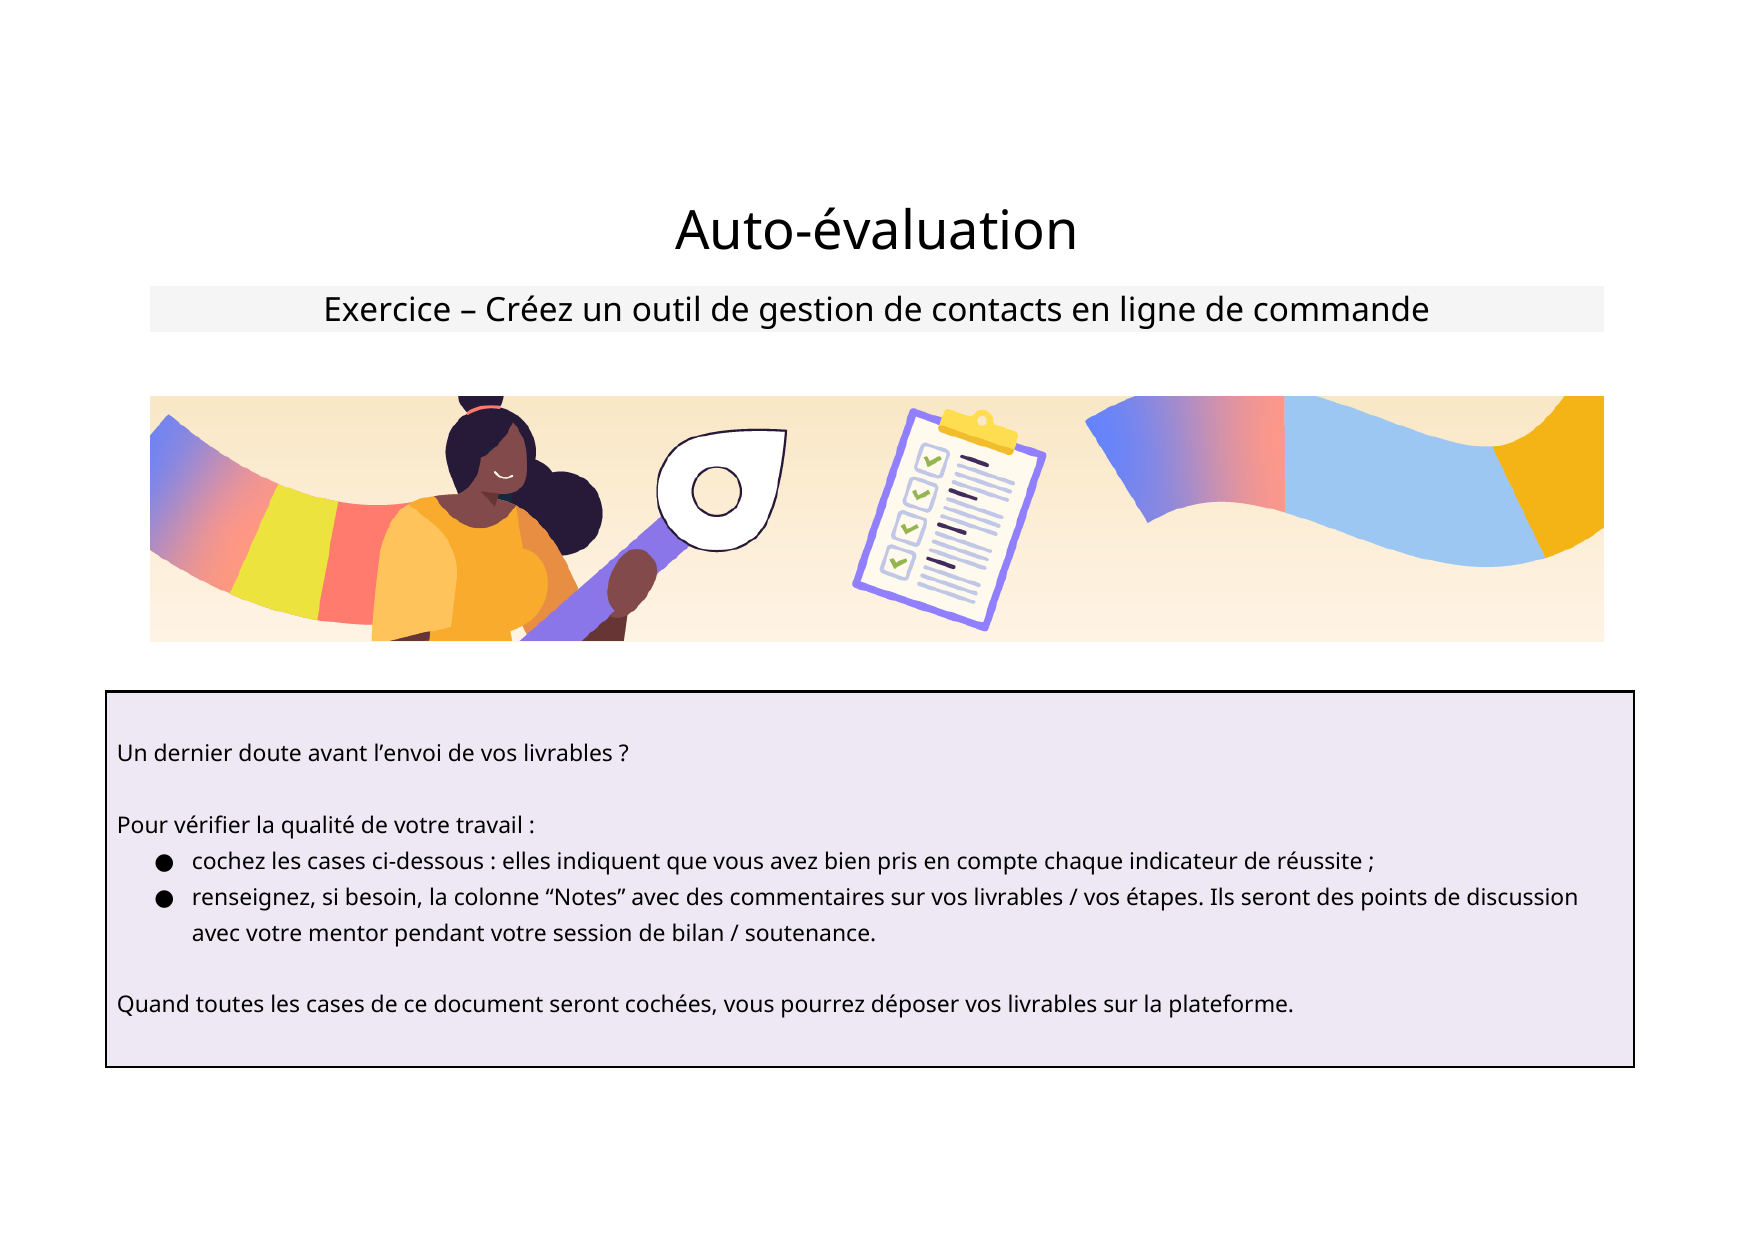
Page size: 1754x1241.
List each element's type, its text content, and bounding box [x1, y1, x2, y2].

picture [150, 396, 1604, 642]
subtitle Exercice – Créez un outil de gestion de contacts en ligne de commande [150, 286, 1604, 332]
table_header Un dernier doute avant l’envoi de vos livrables ? Pour vérifier la qualité de votre travail : cochez les cases ci-dessous : elles indiquent que vous avez bien pris en compte chaque indicateur de réussite ; renseignez, si besoin, la colonne “Notes” avec des commentaires sur vos livrables / vos étapes. Ils seront des points de discussion avec votre mentor pendant votre session de bilan / soutenance. Quand toutes les cases de ce document seront cochées, vous pourrez déposer vos livrables sur la plateforme. [107, 693, 1633, 1066]
subtitle Auto-évaluation [150, 192, 1604, 265]
